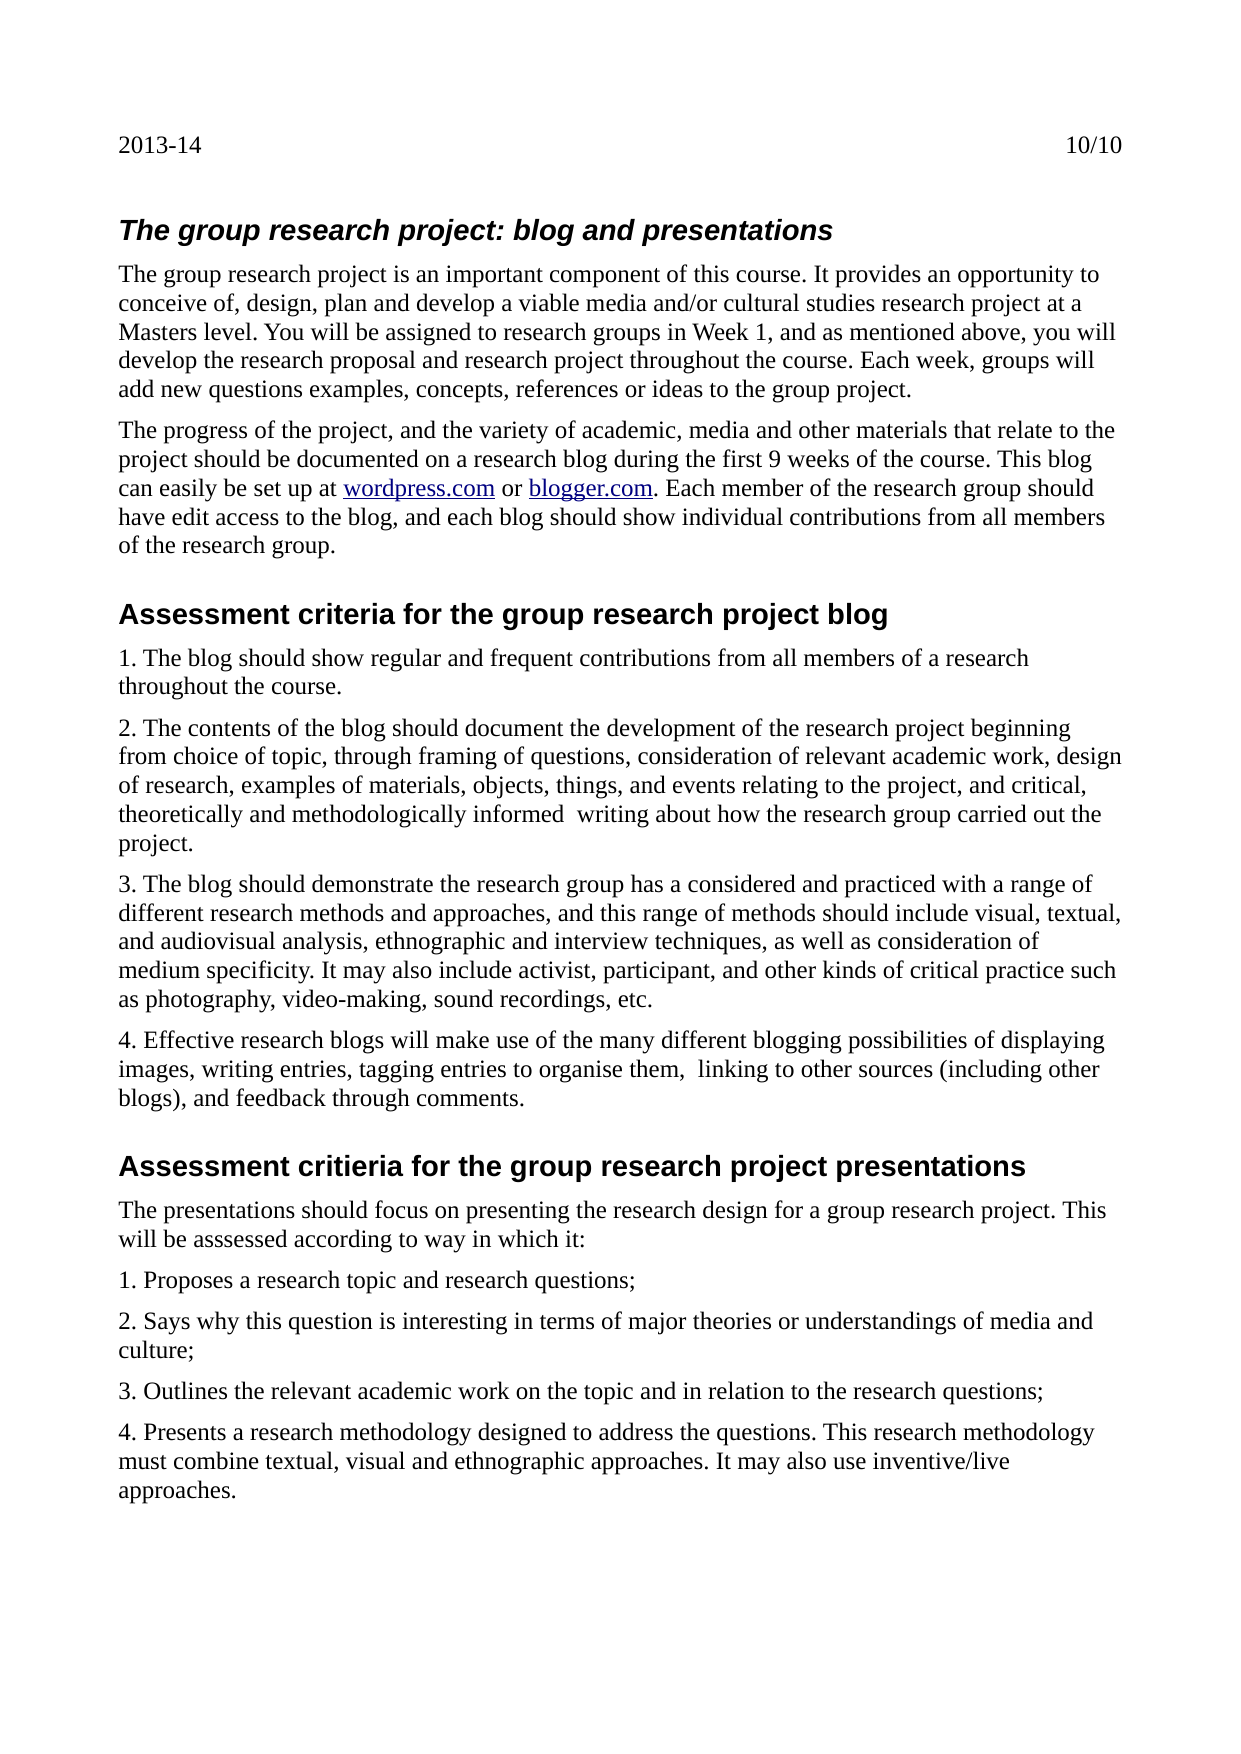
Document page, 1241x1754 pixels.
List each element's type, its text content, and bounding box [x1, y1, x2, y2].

text 2. The contents of the blog should document the development of the research project beginning from choice of topic, through framing of questions, consideration of relevant academic work, design of research, examples of materials, objects, things, and events relating to the project, and critical, theoretically and methodologically informed writing about how the research group carried out the project. [118, 713, 1122, 856]
text 4. Presents a research methodology designed to address the questions. This research methodology must combine textual, visual and ethnographic approaches. It may also use inventive/live approaches. [118, 1417, 1122, 1504]
text 1. Proposes a research topic and research questions; [118, 1265, 1122, 1294]
text 3. The blog should demonstrate the research group has a considered and practiced with a range of different research methods and approaches, and this range of methods should include visual, textual, and audiovisual analysis, ethnographic and interview techniques, as well as consideration of medium specificity. It may also include activist, participant, and other kinds of critical practice such as photography, video-making, sound recordings, etc. [118, 869, 1122, 1013]
text 2. Says why this question is interesting in terms of major theories or understandings of media and culture; [118, 1306, 1122, 1364]
subtitle The group research project: blog and presentations [118, 213, 1122, 247]
text 1. The blog should show regular and frequent contributions from all members of a research throughout the course. [118, 643, 1122, 700]
text The presentations should focus on presenting the research design for a group research project. This will be asssessed according to way in which it: [118, 1195, 1122, 1252]
text 3. Outlines the relevant academic work on the topic and in relation to the research questions; [118, 1376, 1122, 1405]
subtitle Assessment criteria for the group research project blog [118, 597, 1122, 630]
text The group research project is an important component of this course. It provides an opportunity to conceive of, design, plan and develop a viable media and/or cultural studies research project at a Masters level. You will be assigned to research groups in Week 1, and as mentioned above, you will develop the research proposal and research project throughout the course. Each week, groups will add new questions examples, concepts, references or ideas to the group project. [118, 259, 1122, 403]
subtitle Assessment critieria for the group research project presentations [118, 1149, 1122, 1182]
text 4. Effective research blogs will make use of the many different blogging possibilities of displaying images, writing entries, tagging entries to organise them, linking to other sources (including other blogs), and feedback through comments. [118, 1025, 1122, 1111]
text The progress of the project, and the variety of academic, media and other materials that relate to the project should be documented on a research blog during the first 9 weeks of the course. This blog can easily be set up at wordpress.com or blogger.com. Each member of the research group should have edit access to the blog, and each blog should show individual contributions from all members of the research group. [118, 415, 1122, 559]
